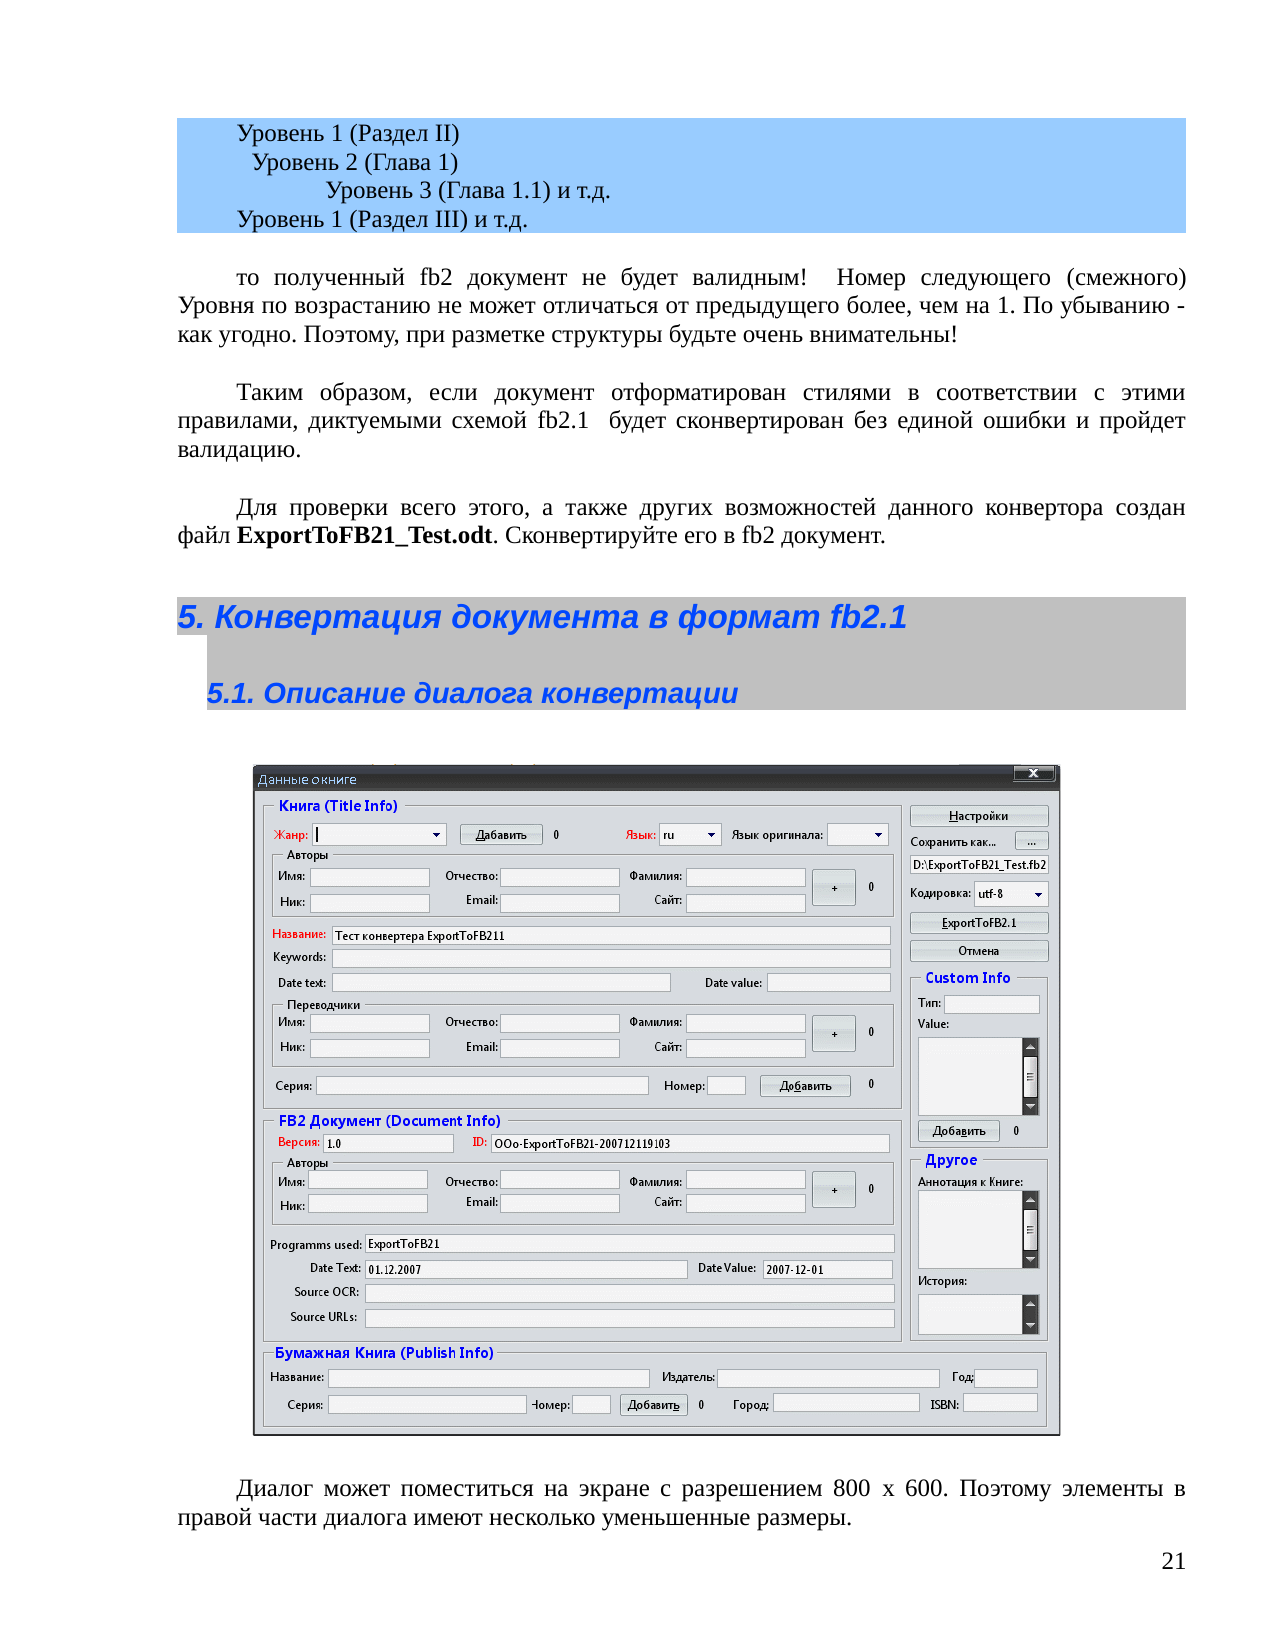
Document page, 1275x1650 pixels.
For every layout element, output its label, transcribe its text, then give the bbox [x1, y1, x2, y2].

text то полученный fb2 документ не будет валидным! Номер следующего (смежного) Уровня по возрастанию не может отличаться от предыдущего более, чем на 1. По убыванию - как угодно. Поэтому, при разметке структуры будьте очень внимательны! [177, 262, 1186, 348]
text Уровень 3 (Глава 1.1) и т.д. [177, 176, 1186, 204]
text Таким образом, если документ отформатирован стилями в соответствии с этими правилами, диктуемыми схемой fb2.1 будет сконвертирован без единой ошибки и пройдет валидацию. [177, 377, 1186, 463]
text Уровень 1 (Раздел II) [177, 118, 1186, 147]
text Для проверки всего этого, а также других возможностей данного конвертора создан файл ExportToFB21_Test.odt. Сконвертируйте его в fb2 документ. [177, 492, 1186, 549]
text 5. Конвертация документа в формат fb2.1 [177, 597, 1186, 635]
text Уровень 1 (Раздел III) и т.д. [177, 204, 1186, 233]
text Уровень 2 (Глава 1) [177, 147, 1186, 176]
text Диалог может поместиться на экране с разрешением 800 x 600. Поэтому элементы в правой части диалога имеют несколько уменьшенные размеры. [177, 1473, 1186, 1531]
picture [252, 764, 1061, 1436]
text 5.1. Описание диалога конвертации [207, 676, 1186, 710]
